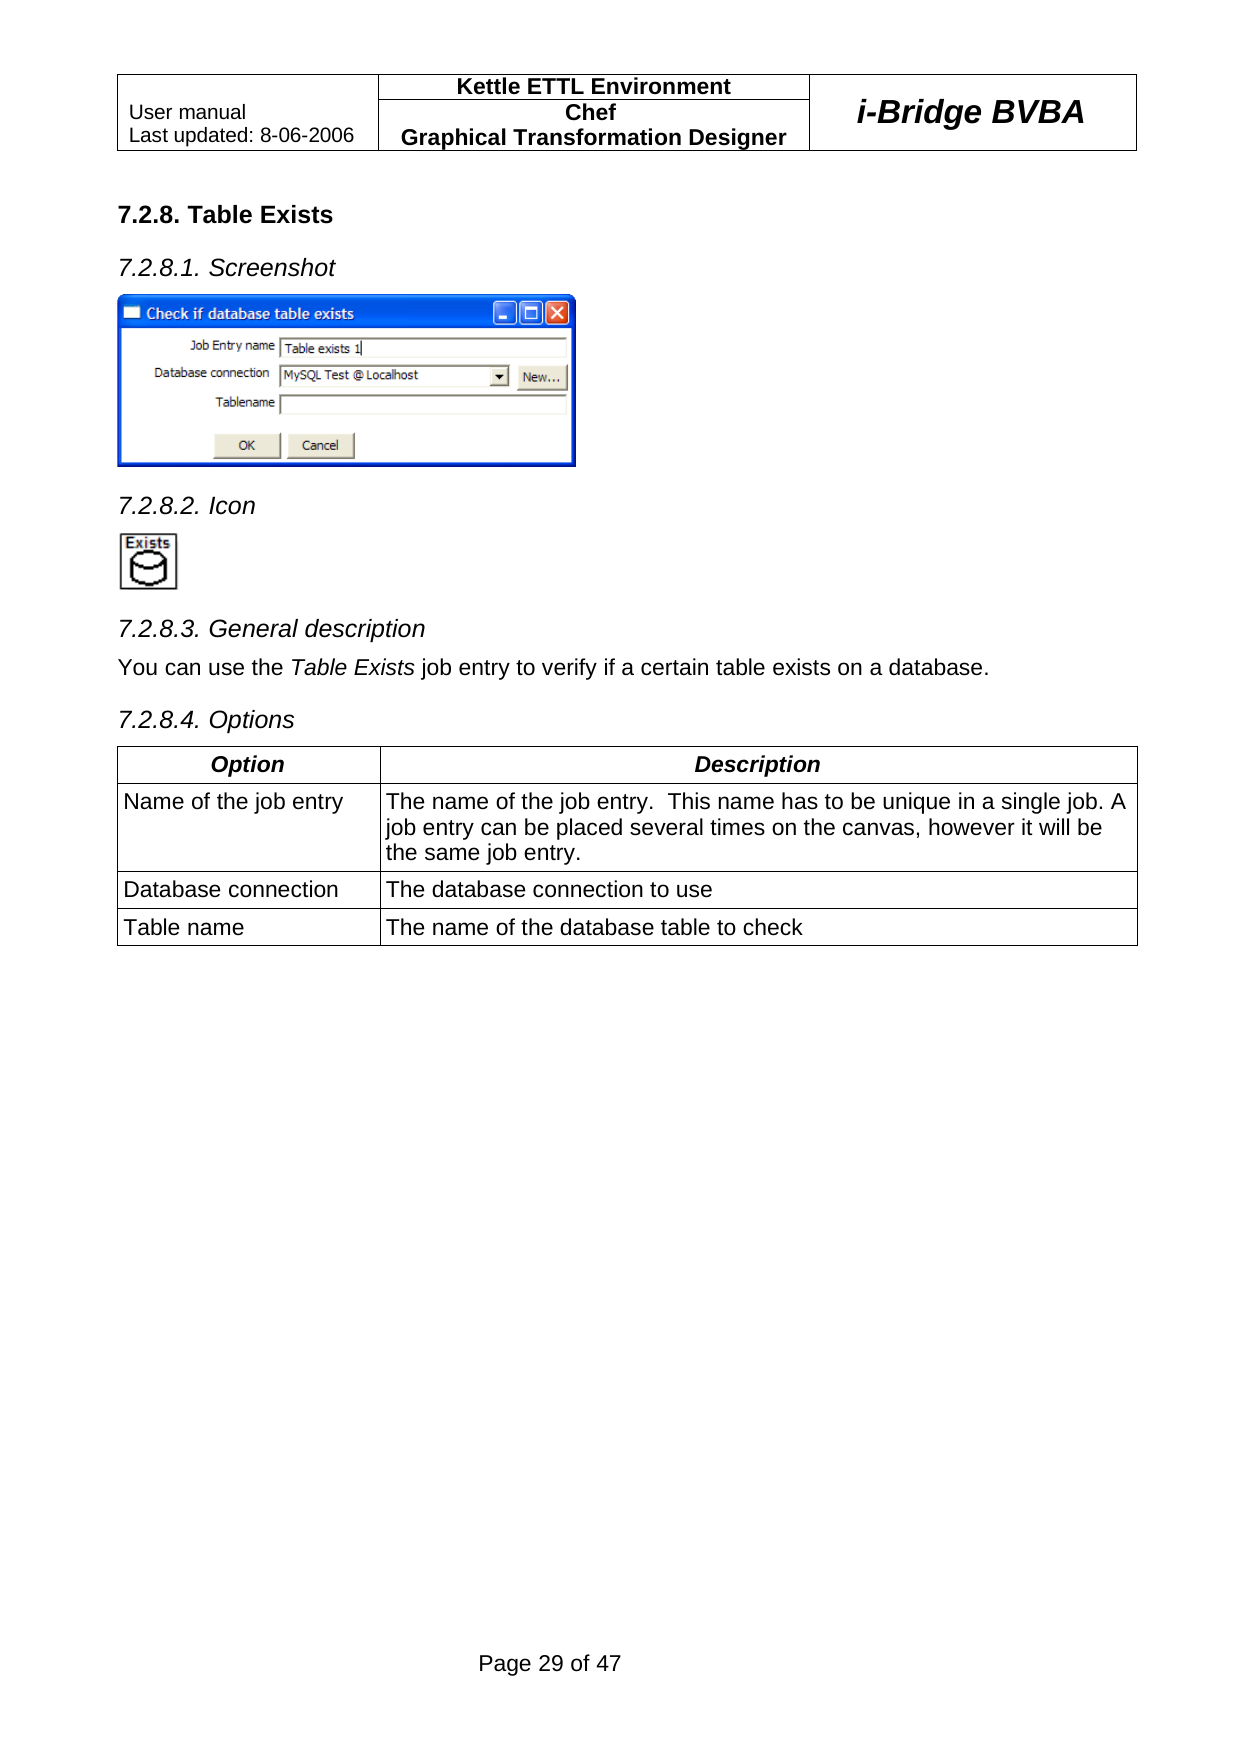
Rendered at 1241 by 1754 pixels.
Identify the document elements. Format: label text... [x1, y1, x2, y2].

table_cell Table name [118, 909, 380, 945]
table_cell Name of the job entry [118, 784, 380, 871]
table_header Description [381, 747, 1137, 783]
table_cell The database connection to use [381, 872, 1137, 908]
subtitle Screenshot [117, 254, 1137, 282]
text You can use the Table Exists job entry to verify if a certain table exists on a database. [117, 655, 1137, 681]
table_header Option [118, 747, 380, 783]
subtitle General description [117, 614, 1137, 643]
picture [117, 294, 576, 467]
subtitle Icon [117, 492, 1137, 520]
subtitle Table Exists [117, 201, 1137, 229]
subtitle Options [117, 706, 1137, 734]
table_cell The name of the job entry. This name has to be unique in a single job. A job entry can be placed several times on the canvas, however it will be the same job entry. [381, 784, 1137, 871]
table_cell Database connection [118, 872, 380, 908]
table_cell The name of the database table to check [381, 909, 1137, 945]
